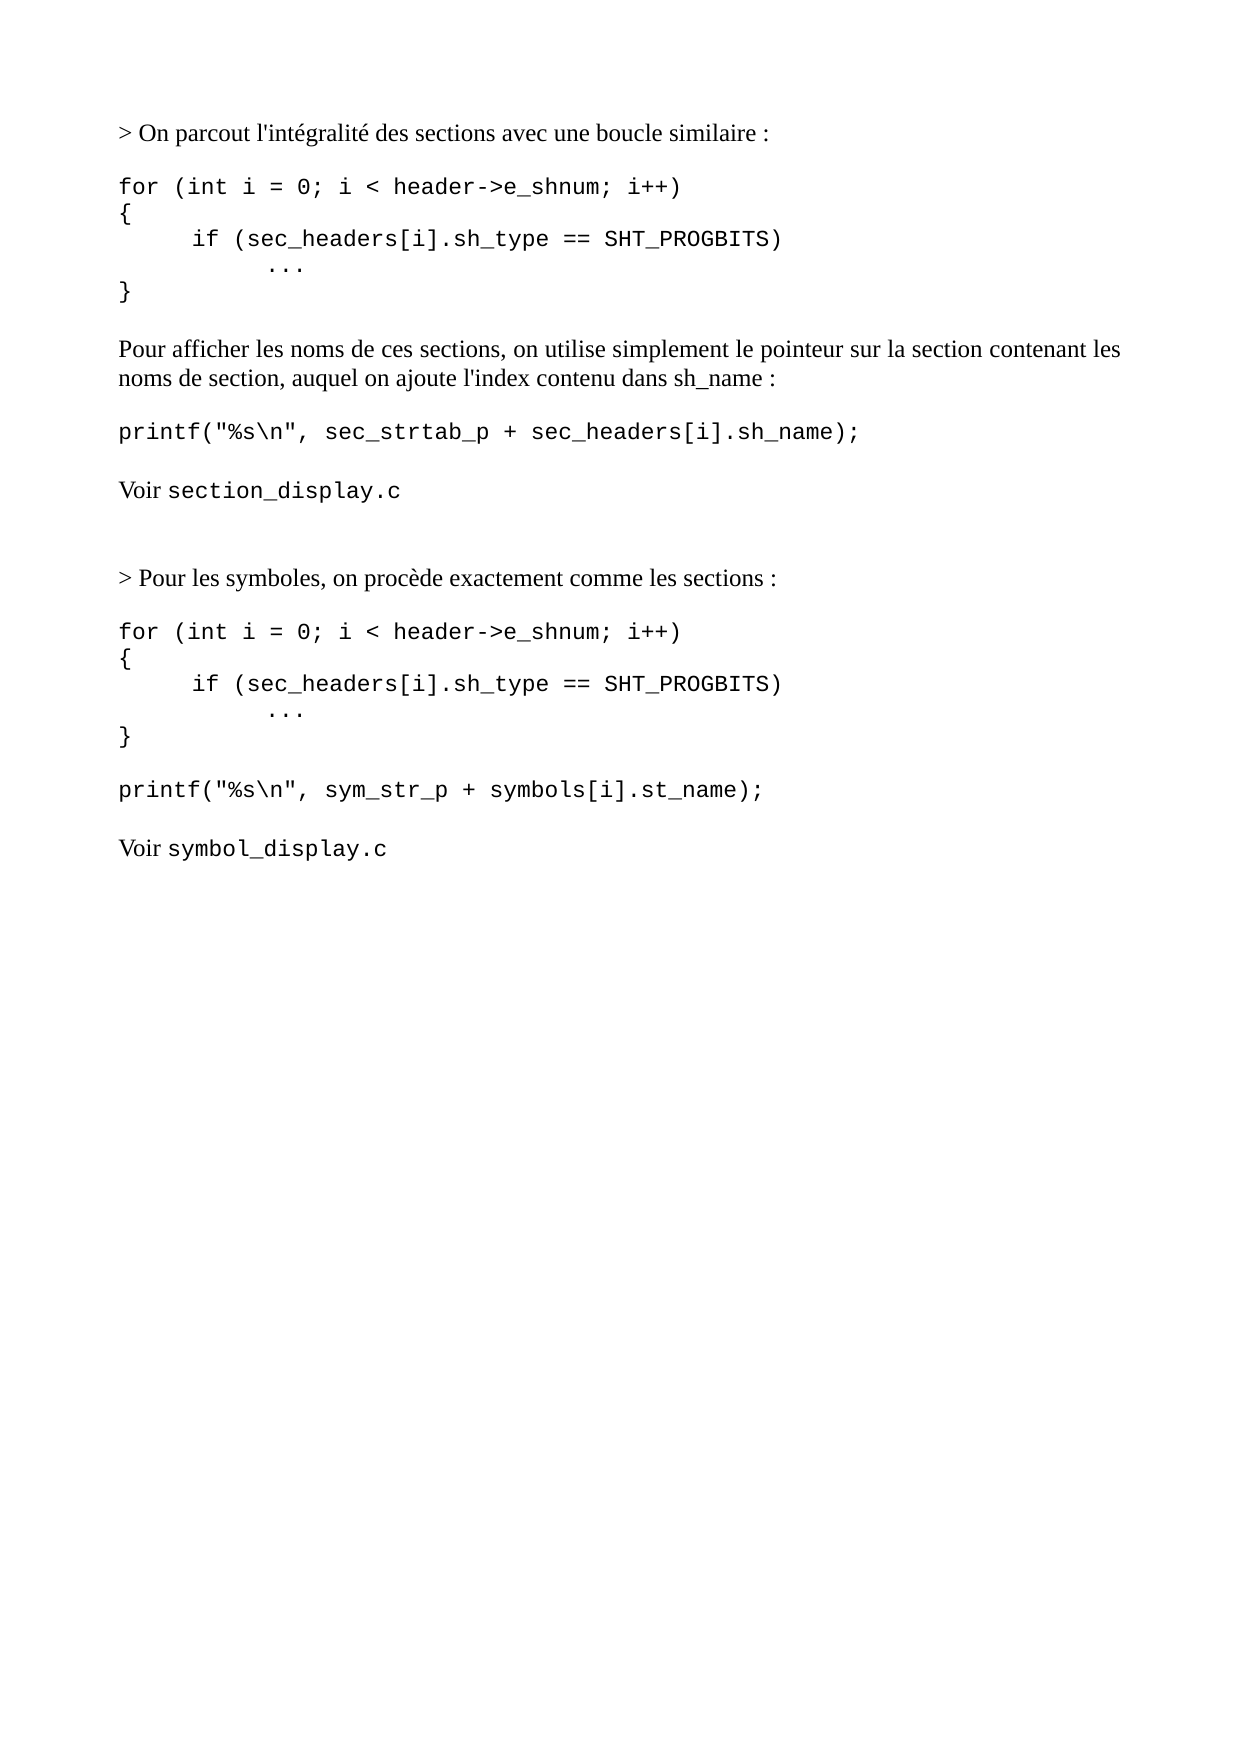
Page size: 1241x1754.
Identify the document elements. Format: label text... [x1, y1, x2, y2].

text ... [118, 698, 1122, 724]
text printf("%s\n", sym_str_p + symbols[i].st_name); [118, 779, 1122, 804]
text > On parcout l'intégralité des sections avec une boucle similaire : [118, 118, 1122, 147]
text Pour afficher les noms de ces sections, on utilise simplement le pointeur sur la section contenant les noms de section, auquel on ajoute l'index contenu dans sh_name : [118, 334, 1122, 392]
text printf("%s\n", sec_strtab_p + sec_headers[i].sh_name); [118, 420, 1122, 446]
text for (int i = 0; i < header->e_shnum; i++) [118, 176, 1122, 202]
text ... [118, 253, 1122, 279]
text } [118, 724, 1122, 750]
text } [118, 279, 1122, 305]
text Voir section_display.c [118, 475, 1122, 505]
text for (int i = 0; i < header->e_shnum; i++) [118, 620, 1122, 646]
text > Pour les symboles, on procède exactement comme les sections : [118, 563, 1122, 591]
text if (sec_headers[i].sh_type == SHT_PROGBITS) [118, 672, 1122, 698]
text { [118, 202, 1122, 227]
text { [118, 646, 1122, 672]
text if (sec_headers[i].sh_type == SHT_PROGBITS) [118, 227, 1122, 253]
text Voir symbol_display.c [118, 833, 1122, 863]
